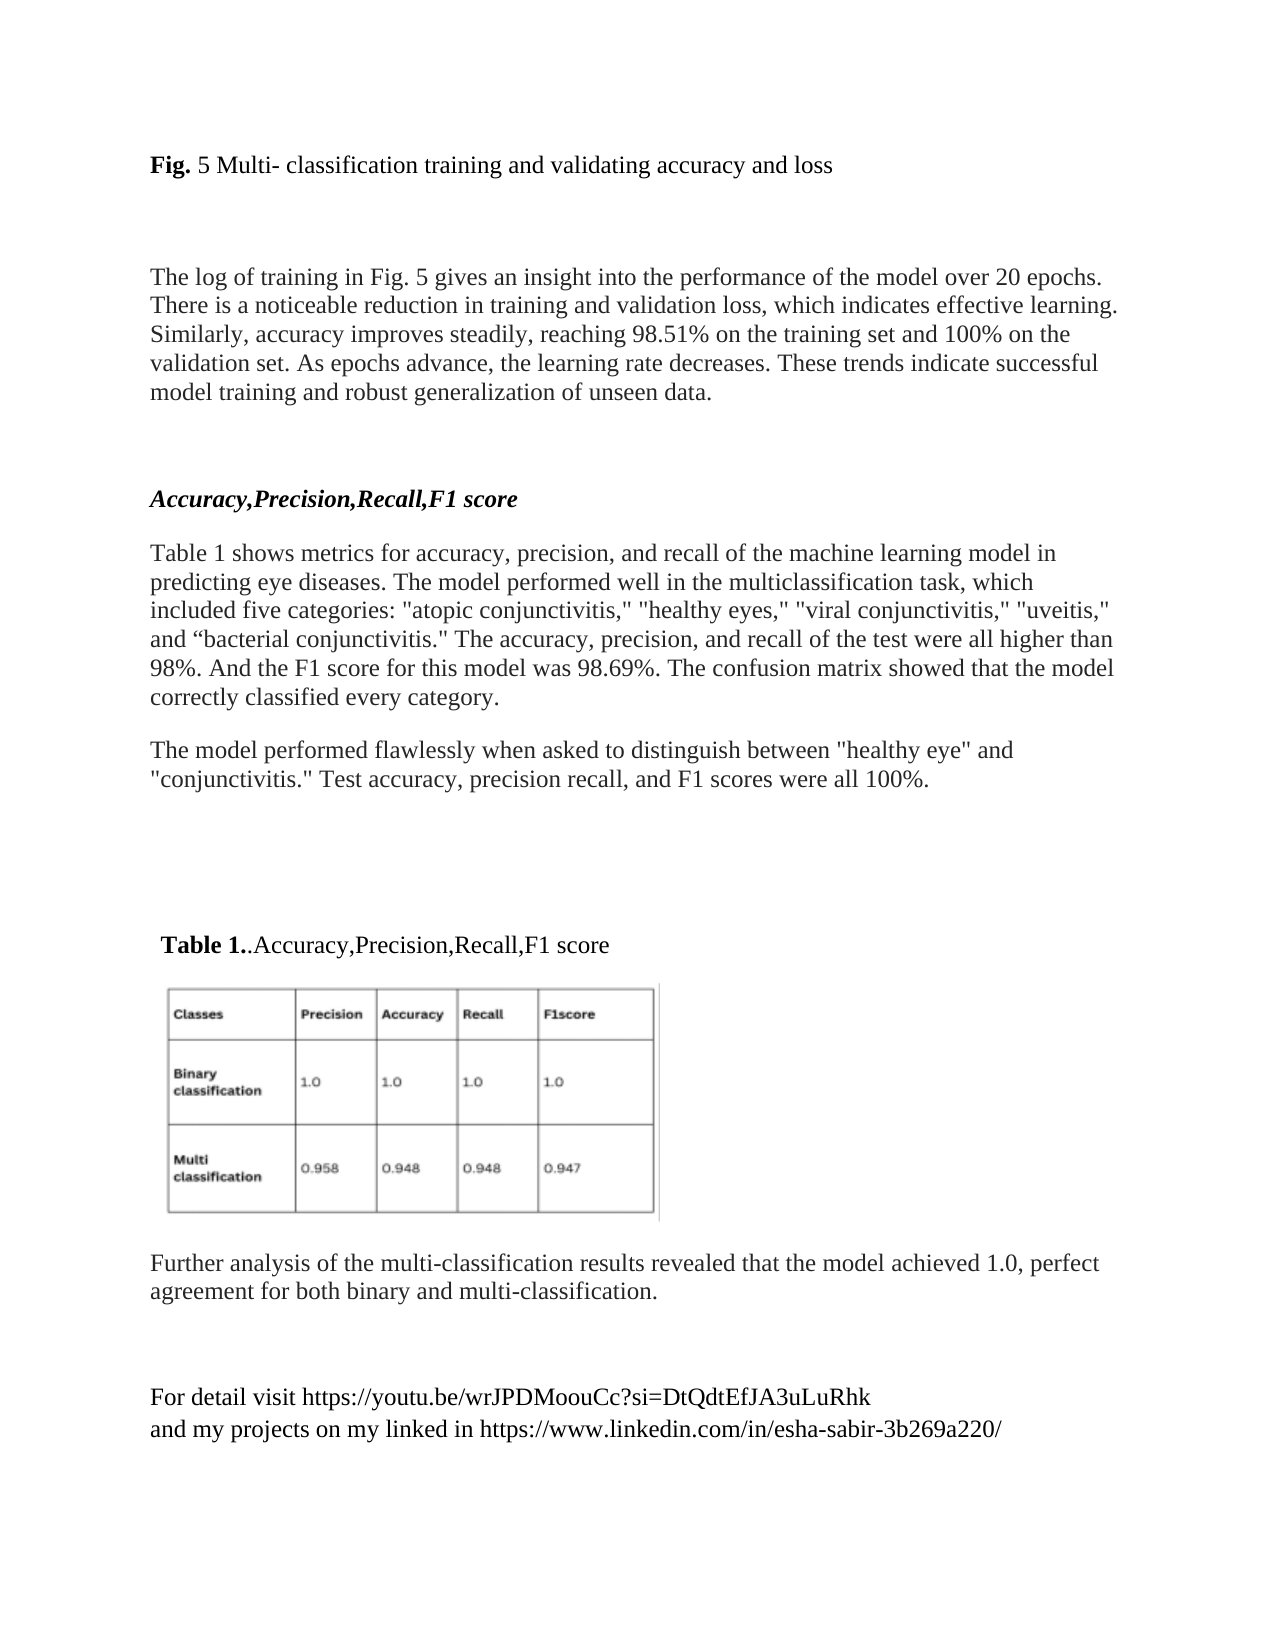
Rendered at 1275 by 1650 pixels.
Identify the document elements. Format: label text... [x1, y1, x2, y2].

text The model performed flawlessly when asked to distinguish between "healthy eye" and "conjunctivitis." Test accuracy, precision recall, and F1 scores were all 100%. [150, 736, 1125, 793]
text Further analysis of the multi-classification results revealed that the model achieved 1.0, perfect agreement for both binary and multi-classification. [150, 1248, 1125, 1305]
picture [156, 983, 661, 1223]
text Table 1 shows metrics for accuracy, precision, and recall of the machine learning model in predicting eye diseases. The model performed well in the multiclassification task, which included five categories: "atopic conjunctivitis," "healthy eyes," "viral conjunctivitis," "uveitis," and “bacterial conjunctivitis." The accuracy, precision, and recall of the test were all higher than 98%. And the F1 score for this model was 98.69%. The confusion matrix showed that the model correctly classified every category. [150, 538, 1125, 711]
text The log of training in Fig. 5 gives an insight into the performance of the model over 20 epochs. There is a noticeable reduction in training and validation loss, which indicates effective learning. Similarly, accuracy improves steadily, reaching 98.51% on the training set and 100% on the validation set. As epochs advance, the learning rate decreases. These trends indicate successful model training and robust generalization of unseen data. [150, 262, 1125, 406]
text Accuracy,Precision,Recall,F1 score [150, 484, 1125, 513]
text and my projects on my linked in https://www.linkedin.com/in/esha-sabir-3b269a220/ [150, 1414, 1125, 1443]
text For detail visit https://youtu.be/wrJPDMoouCc?si=DtQdtEfJA3uLuRhk [150, 1382, 1125, 1410]
text Table 1..Accuracy,Precision,Recall,F1 score [150, 930, 1125, 958]
text Fig. 5 Multi- classification training and validating accuracy and loss [150, 150, 1125, 179]
